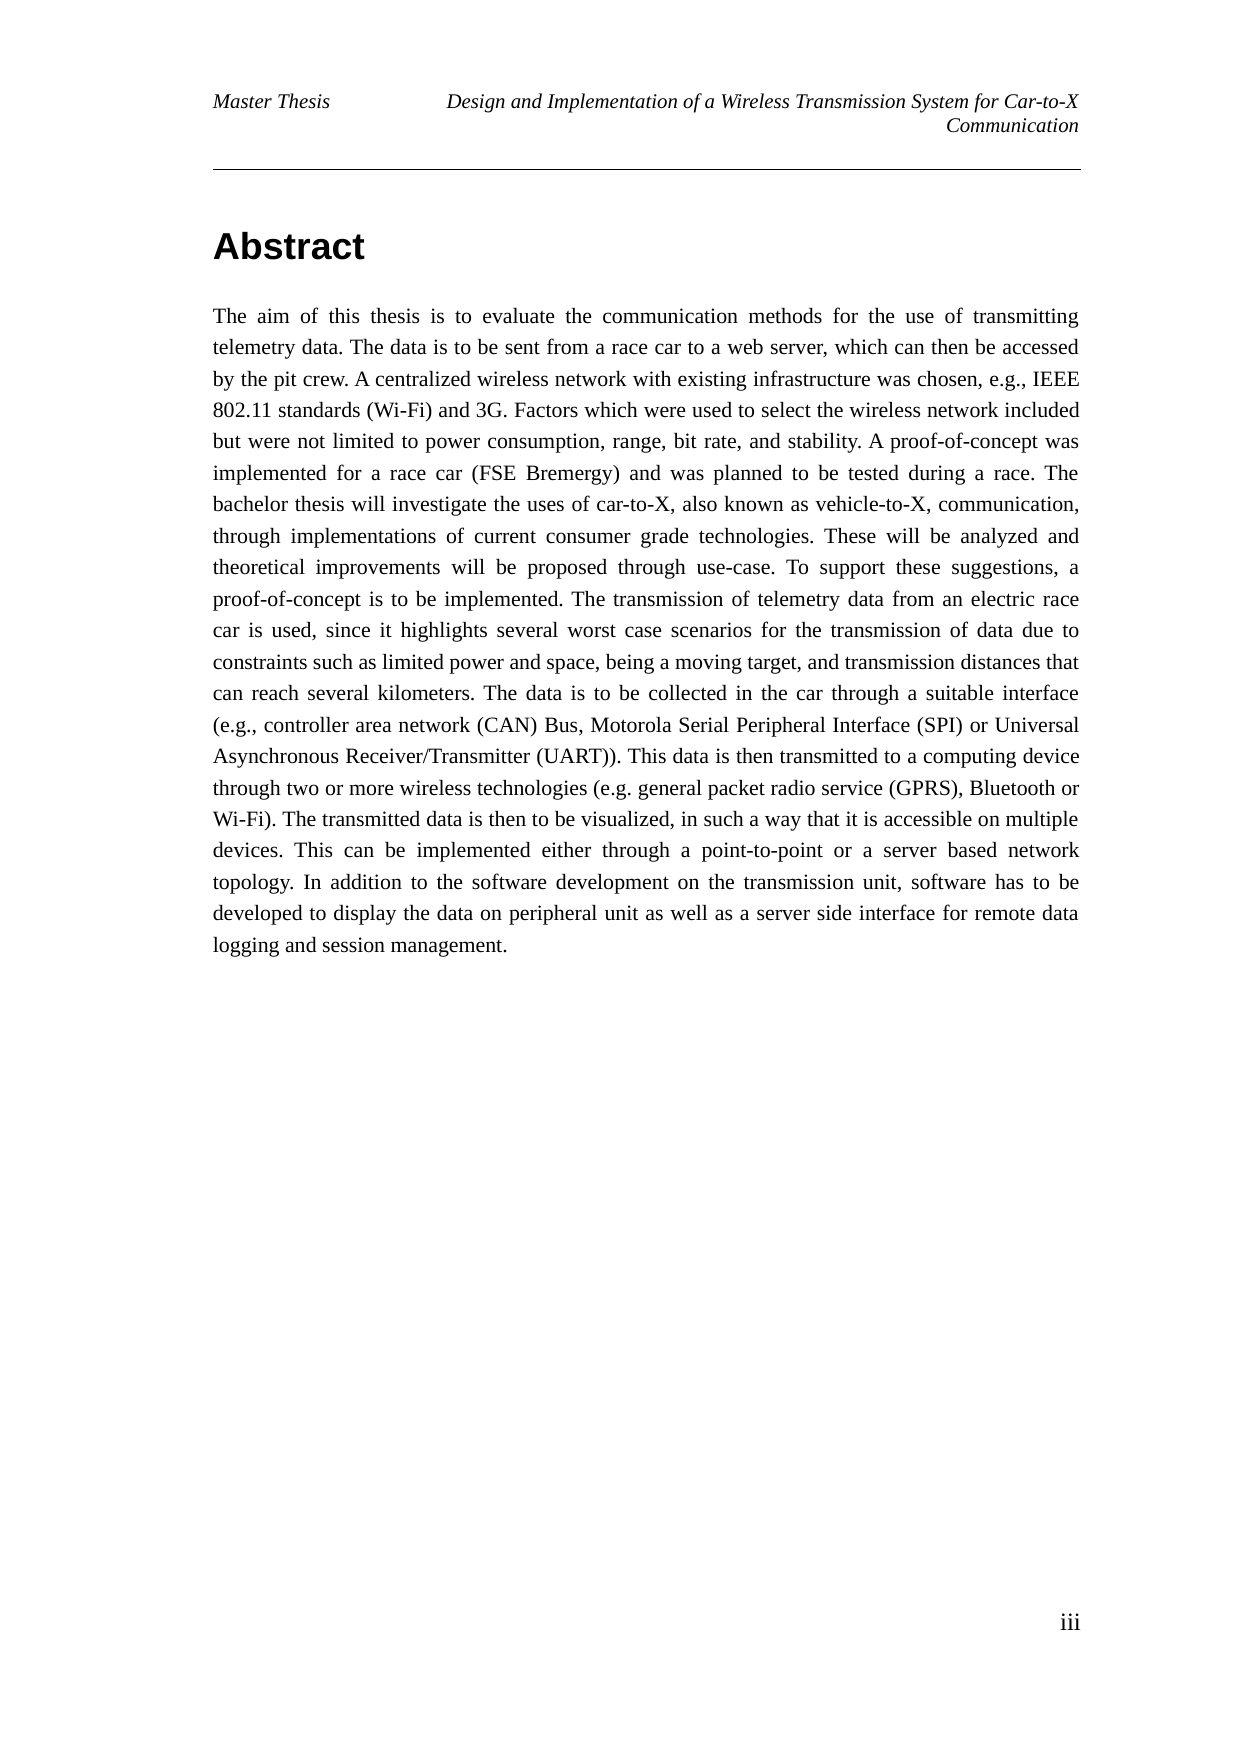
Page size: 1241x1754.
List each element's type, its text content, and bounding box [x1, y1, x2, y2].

text The aim of this thesis is to evaluate the communication methods for the use of transmitting telemetry data. The data is to be sent from a race car to a web server, which can then be accessed by the pit crew. A centralized wireless network with existing infrastructure was chosen, e.g., IEEE 802.11 standards (Wi-Fi) and 3G. Factors which were used to select the wireless network included but were not limited to power consumption, range, bit rate, and stability. A proof-of-concept was implemented for a race car (FSE Bremergy) and was planned to be tested during a race. The bachelor thesis will investigate the uses of car-to-X, also known as vehicle-to-X, communication, through implementations of current consumer grade technologies. These will be analyzed and theoretical improvements will be proposed through use-case. To support these suggestions, a proof-of-concept is to be implemented. The transmission of telemetry data from an electric race car is used, since it highlights several worst case scenarios for the transmission of data due to constraints such as limited power and space, being a moving target, and transmission distances that can reach several kilometers. The data is to be collected in the car through a suitable interface (e.g., controller area network (CAN) Bus, Motorola Serial Peripheral Interface (SPI) or Universal Asynchronous Receiver/Transmitter (UART)). This data is then transmitted to a computing device through two or more wireless technologies (e.g. general packet radio service (GPRS), Bluetooth or Wi-Fi). The transmitted data is then to be visualized, in such a way that it is accessible on multiple devices. This can be implemented either through a point-to-point or a server based network topology. In addition to the software development on the transmission unit, software has to be developed to display the data on peripheral unit as well as a server side interface for remote data logging and session management. [213, 303, 1081, 957]
text Abstract [213, 224, 1081, 267]
